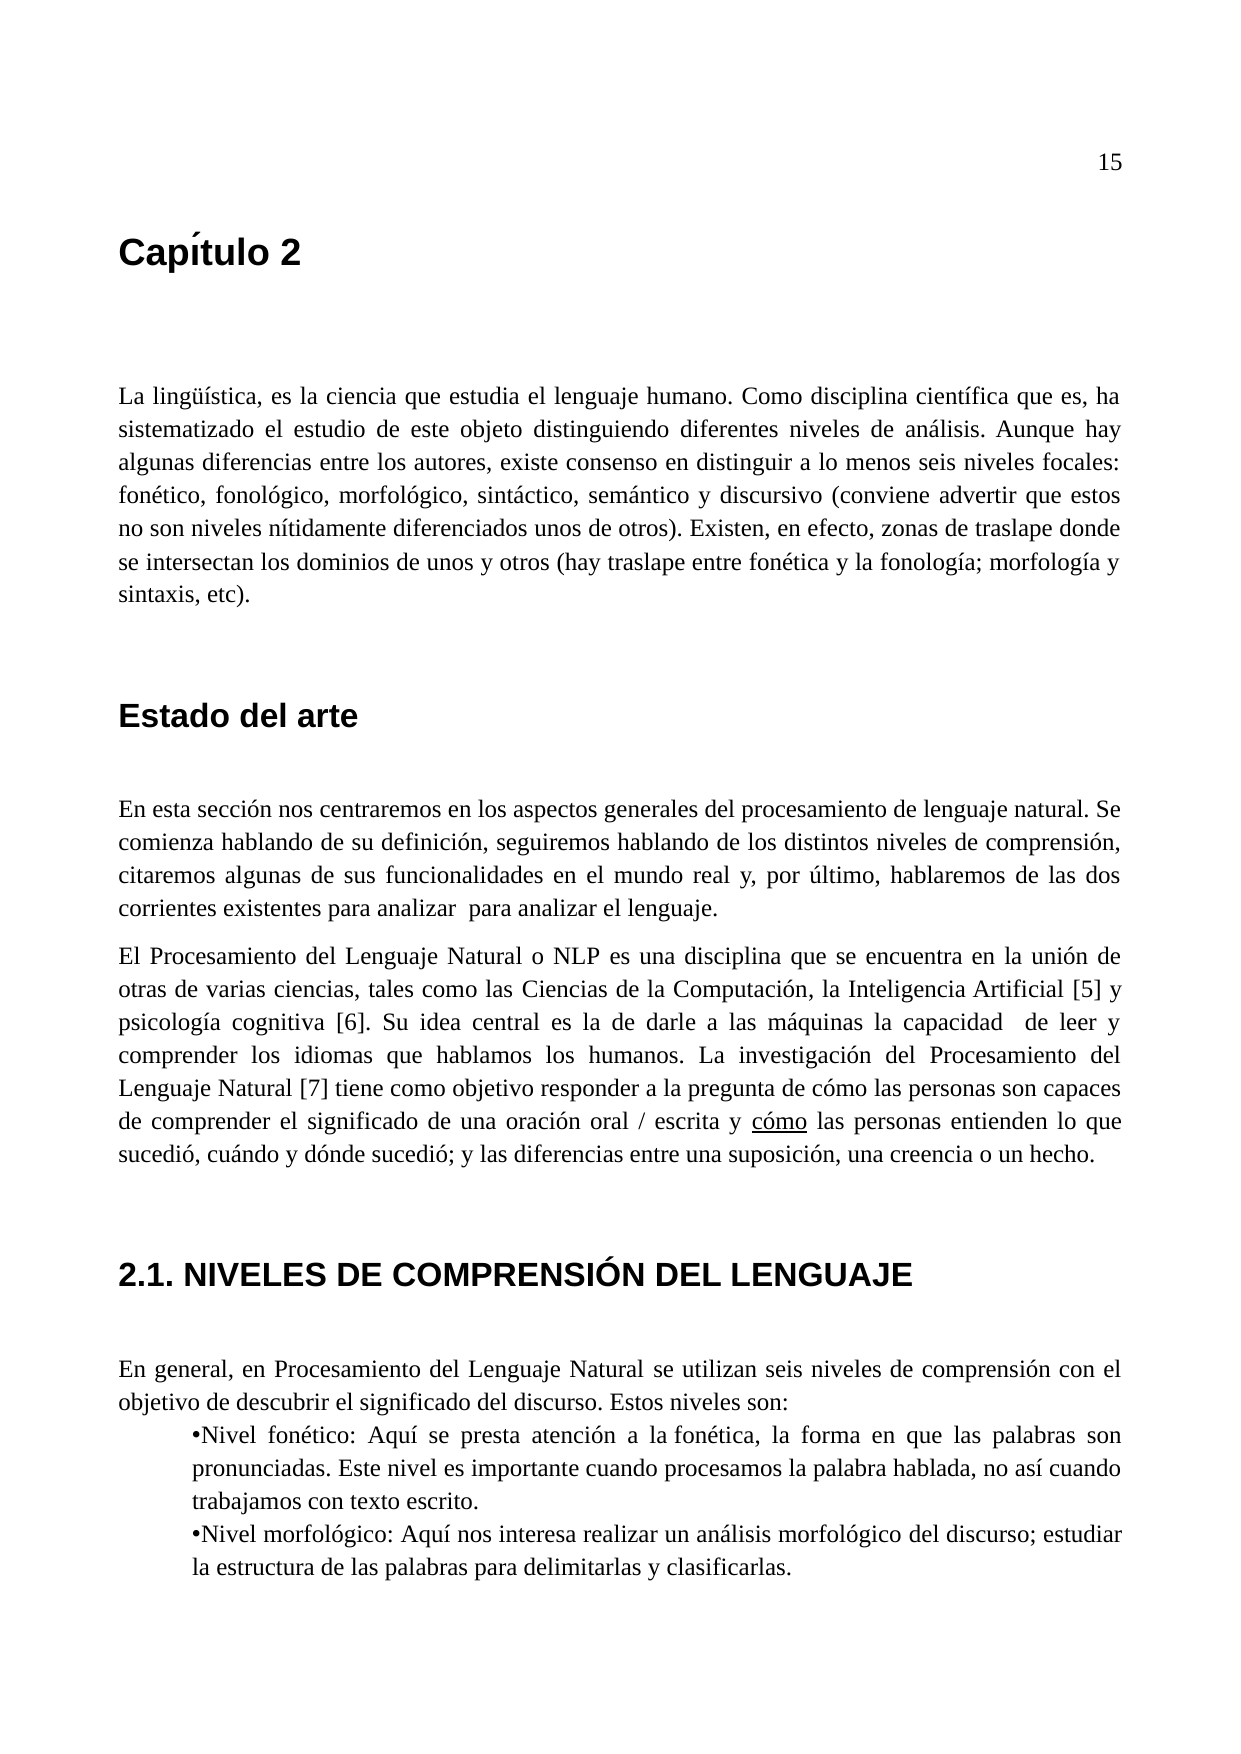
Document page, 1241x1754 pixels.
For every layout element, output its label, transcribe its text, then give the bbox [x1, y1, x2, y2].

text La lingüística, es la ciencia que estudia el lenguaje humano. Como disciplina científica que es, ha sistematizado el estudio de este objeto distinguiendo diferentes niveles de análisis. Aunque hay algunas diferencias entre los autores, existe consenso en distinguir a lo menos seis niveles focales: fonético, fonológico, morfológico, sintáctico, semántico y discursivo (conviene advertir que estos no son niveles nítidamente diferenciados unos de otros). Existen, en efecto, zonas de traslape donde se intersectan los dominios de unos y otros (hay traslape entre fonética y la fonología; morfología y sintaxis, etc). [118, 381, 1122, 608]
text En esta sección nos centraremos en los aspectos generales del procesamiento de lenguaje natural. Se comienza hablando de su definición, seguiremos hablando de los distintos niveles de comprensión, citaremos algunas de sus funcionalidades en el mundo real y, por último, hablaremos de las dos corrientes existentes para analizar para analizar el lenguaje. [118, 794, 1122, 922]
list Nivel morfológico: Aquí nos interesa realizar un análisis morfológico del discurso; estudiar la estructura de las palabras para delimitarlas y clasificarlas. [118, 1519, 1122, 1581]
subtitle 2.1. NIVELES DE COMPRENSIÓN DEL LENGUAJE [118, 1255, 1122, 1294]
text En general, en Procesamiento del Lenguaje Natural se utilizan seis niveles de comprensión con el objetivo de descubrir el significado del discurso. Estos niveles son: [118, 1354, 1122, 1416]
subtitle Estado del arte [118, 696, 1122, 734]
list Nivel fonético: Aquí se presta atención a la fonética, la forma en que las palabras son pronunciadas. Este nivel es importante cuando procesamos la palabra hablada, no así cuando trabajamos con texto escrito. [118, 1420, 1122, 1515]
subtitle Capı́tulo 2 [118, 230, 1122, 274]
text El Procesamiento del Lenguaje Natural o NLP es una disciplina que se encuentra en la unión de otras de varias ciencias, tales como las Ciencias de la Computación, la Inteligencia Artificial [5] y psicología cognitiva [6]. Su idea central es la de darle a las máquinas la capacidad de leer y comprender los idiomas que hablamos los humanos. La investigación del Procesamiento del Lenguaje Natural [7] tiene como objetivo responder a la pregunta de cómo las personas son capaces de comprender el significado de una oración oral / escrita y cómo las personas entienden lo que sucedió, cuándo y dónde sucedió; y las diferencias entre una suposición, una creencia o un hecho. [118, 941, 1122, 1168]
